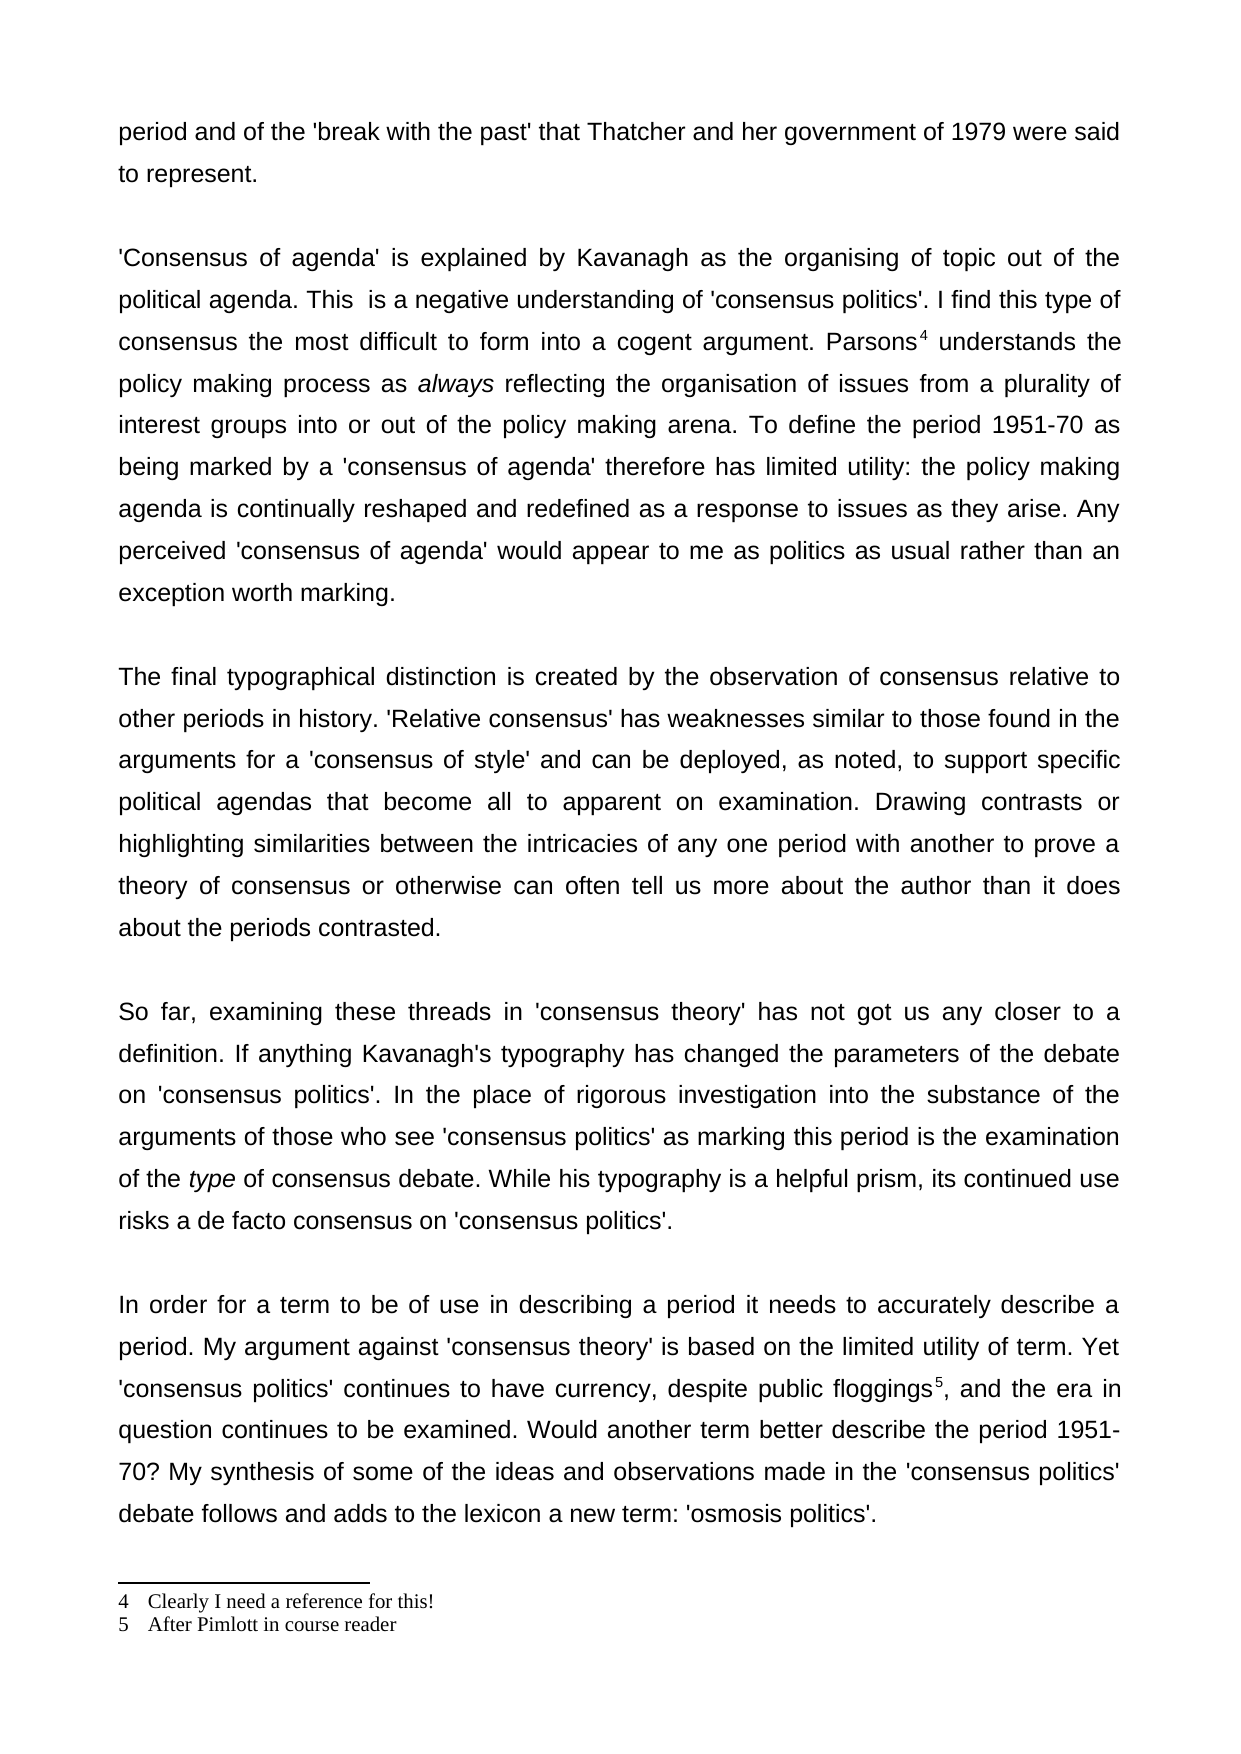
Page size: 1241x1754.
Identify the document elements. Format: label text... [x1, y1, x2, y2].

text After Pimlott in course reader [118, 1613, 1122, 1636]
text period and of the 'break with the past' that Thatcher and her government of 1979 were said to represent. [118, 118, 1122, 188]
text Clearly I need a reference for this! [118, 1589, 1122, 1613]
text In order for a term to be of use in describing a period it needs to accurately describe a period. My argument against 'consensus theory' is based on the limited utility of term. Yet 'consensus politics' continues to have currency, despite public floggings, and the era in question continues to be examined. Would another term better describe the period 1951-70? My synthesis of some of the ideas and observations made in the 'consensus politics' debate follows and adds to the lexicon a new term: 'osmosis politics'. [118, 1291, 1122, 1528]
text 'Consensus of agenda' is explained by Kavanagh as the organising of topic out of the political agenda. This is a negative understanding of 'consensus politics'. I find this type of consensus the most difficult to form into a cogent argument. Parsons understands the policy making process as always reflecting the organisation of issues from a plurality of interest groups into or out of the policy making arena. To define the period 1951-70 as being marked by a 'consensus of agenda' therefore has limited utility: the policy making agenda is continually reshaped and redefined as a response to issues as they arise. Any perceived 'consensus of agenda' would appear to me as politics as usual rather than an exception worth marking. [118, 244, 1122, 607]
text The final typographical distinction is created by the observation of consensus relative to other periods in history. 'Relative consensus' has weaknesses similar to those found in the arguments for a 'consensus of style' and can be deployed, as noted, to support specific political agendas that become all to apparent on examination. Drawing contrasts or highlighting similarities between the intricacies of any one period with another to prove a theory of consensus or otherwise can often tell us more about the author than it does about the periods contrasted. [118, 662, 1122, 942]
text So far, examining these threads in 'consensus theory' has not got us any closer to a definition. If anything Kavanagh's typography has changed the parameters of the debate on 'consensus politics'. In the place of rigorous investigation into the substance of the arguments of those who see 'consensus politics' as marking this period is the examination of the type of consensus debate. While his typography is a helpful prism, its continued use risks a de facto consensus on 'consensus politics'. [118, 997, 1122, 1235]
